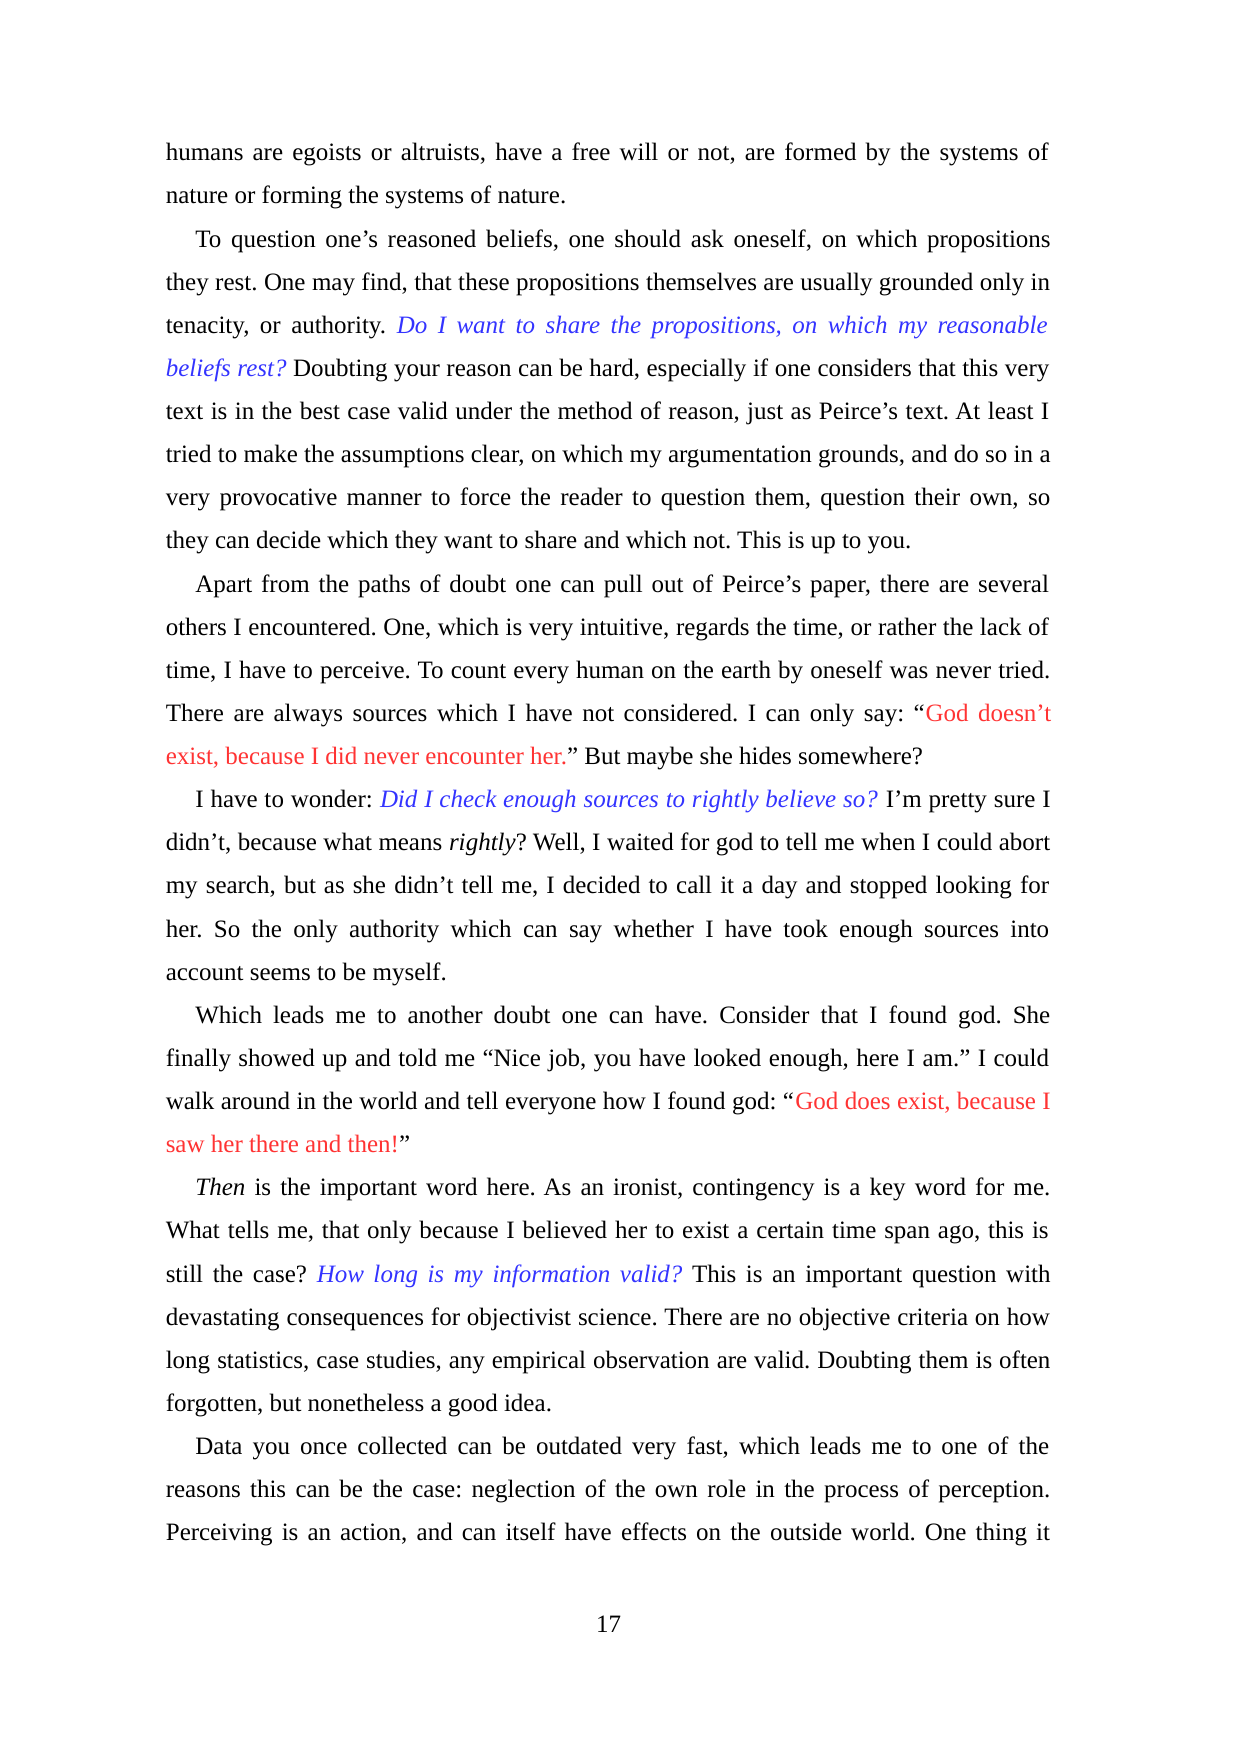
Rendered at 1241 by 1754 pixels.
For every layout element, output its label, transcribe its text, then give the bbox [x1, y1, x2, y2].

text Which leads me to another doubt one can have. Consider that I found god. She finally showed up and told me “Nice job, you have looked enough, here I am.” I could walk around in the world and tell everyone how I found god: “God does exist, because I saw her there and then!” [166, 1000, 1051, 1158]
text Data you once collected can be outdated very fast, which leads me to one of the reasons this can be the case: neglection of the own role in the process of perception. Perceiving is an action, and can itself have effects on the outside world. One thing it [166, 1431, 1051, 1546]
text Then is the important word here. As an ironist, contingency is a key word for me. What tells me, that only because I believed her to exist a certain time span ago, this is still the case? How long is my information valid? This is an important question with devastating consequences for objectivist science. There are no objective criteria on how long statistics, case studies, any empirical observation are valid. Doubting them is often forgotten, but nonetheless a good idea. [166, 1172, 1051, 1417]
text I have to wonder: Did I check enough sources to rightly believe so? I’m pretty sure I didn’t, because what means rightly? Well, I waited for god to tell me when I could abort my search, but as she didn’t tell me, I decided to call it a day and stopped looking for her. So the only authority which can say whether I have took enough sources into account seems to be myself. [166, 784, 1051, 986]
text humans are egoists or altruists, have a free will or not, are formed by the systems of nature or forming the systems of nature. [166, 137, 1051, 209]
text To question one’s reasoned beliefs, one should ask oneself, on which propositions they rest. One may find, that these propositions themselves are usually grounded only in tenacity, or authority. Do I want to share the propositions, on which my reasonable beliefs rest? Doubting your reason can be hard, especially if one considers that this very text is in the best case valid under the method of reason, just as Peirce’s text. At least I tried to make the assumptions clear, on which my argumentation grounds, and do so in a very provocative manner to force the reader to question them, question their own, so they can decide which they want to share and which not. This is up to you. [166, 224, 1051, 554]
text Apart from the paths of doubt one can pull out of Peirce’s paper, there are several others I encountered. One, which is very intuitive, regards the time, or rather the lack of time, I have to perceive. To count every human on the earth by oneself was never tried. There are always sources which I have not considered. I can only say: “God doesn’t exist, because I did never encounter her.” But maybe she hides somewhere? [166, 569, 1051, 770]
